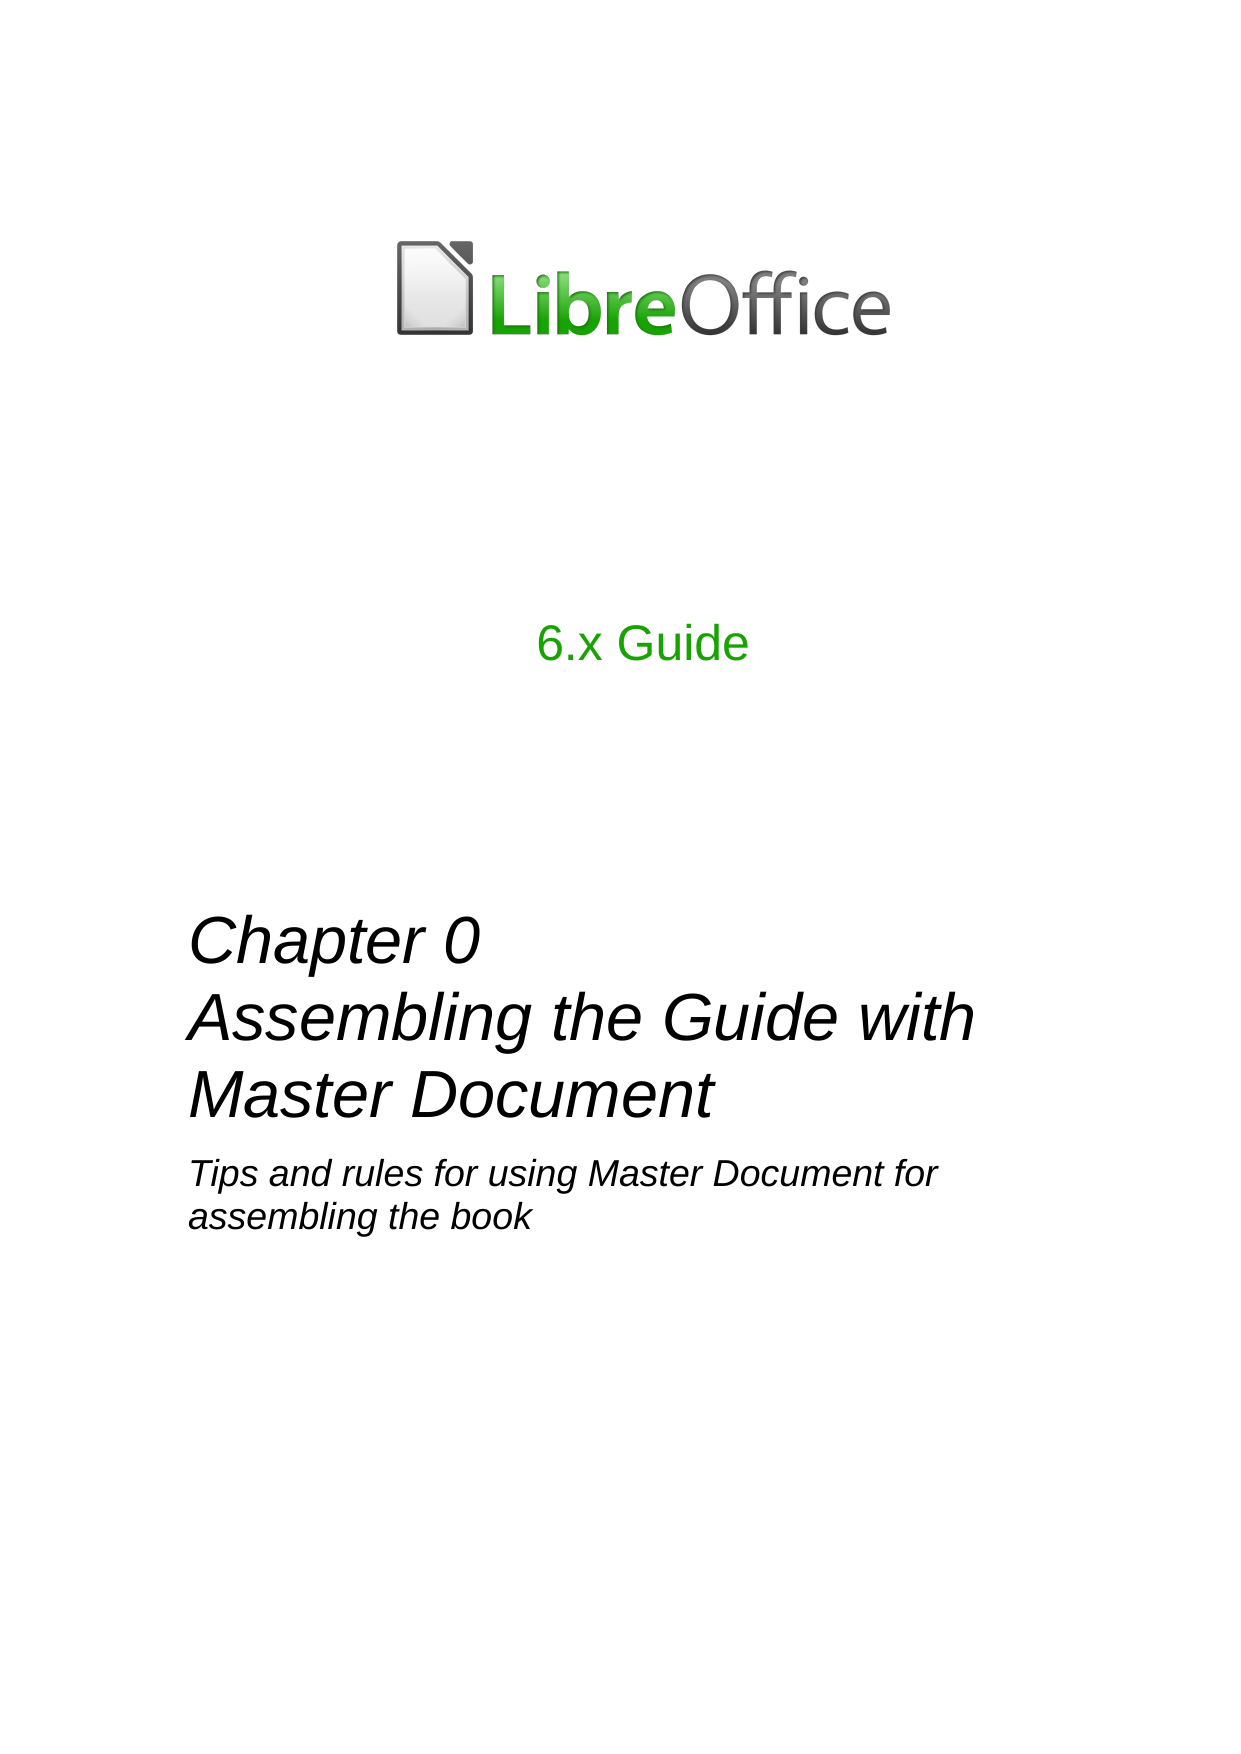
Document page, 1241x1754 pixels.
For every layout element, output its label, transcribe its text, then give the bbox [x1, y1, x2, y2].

picture [392, 236, 893, 342]
title Chapter 0 Assembling the Guide with Master Document [188, 901, 1098, 1131]
text 6.x Guide [188, 613, 1098, 670]
subtitle Tips and rules for using Master Document for assembling the book [188, 1151, 1098, 1237]
